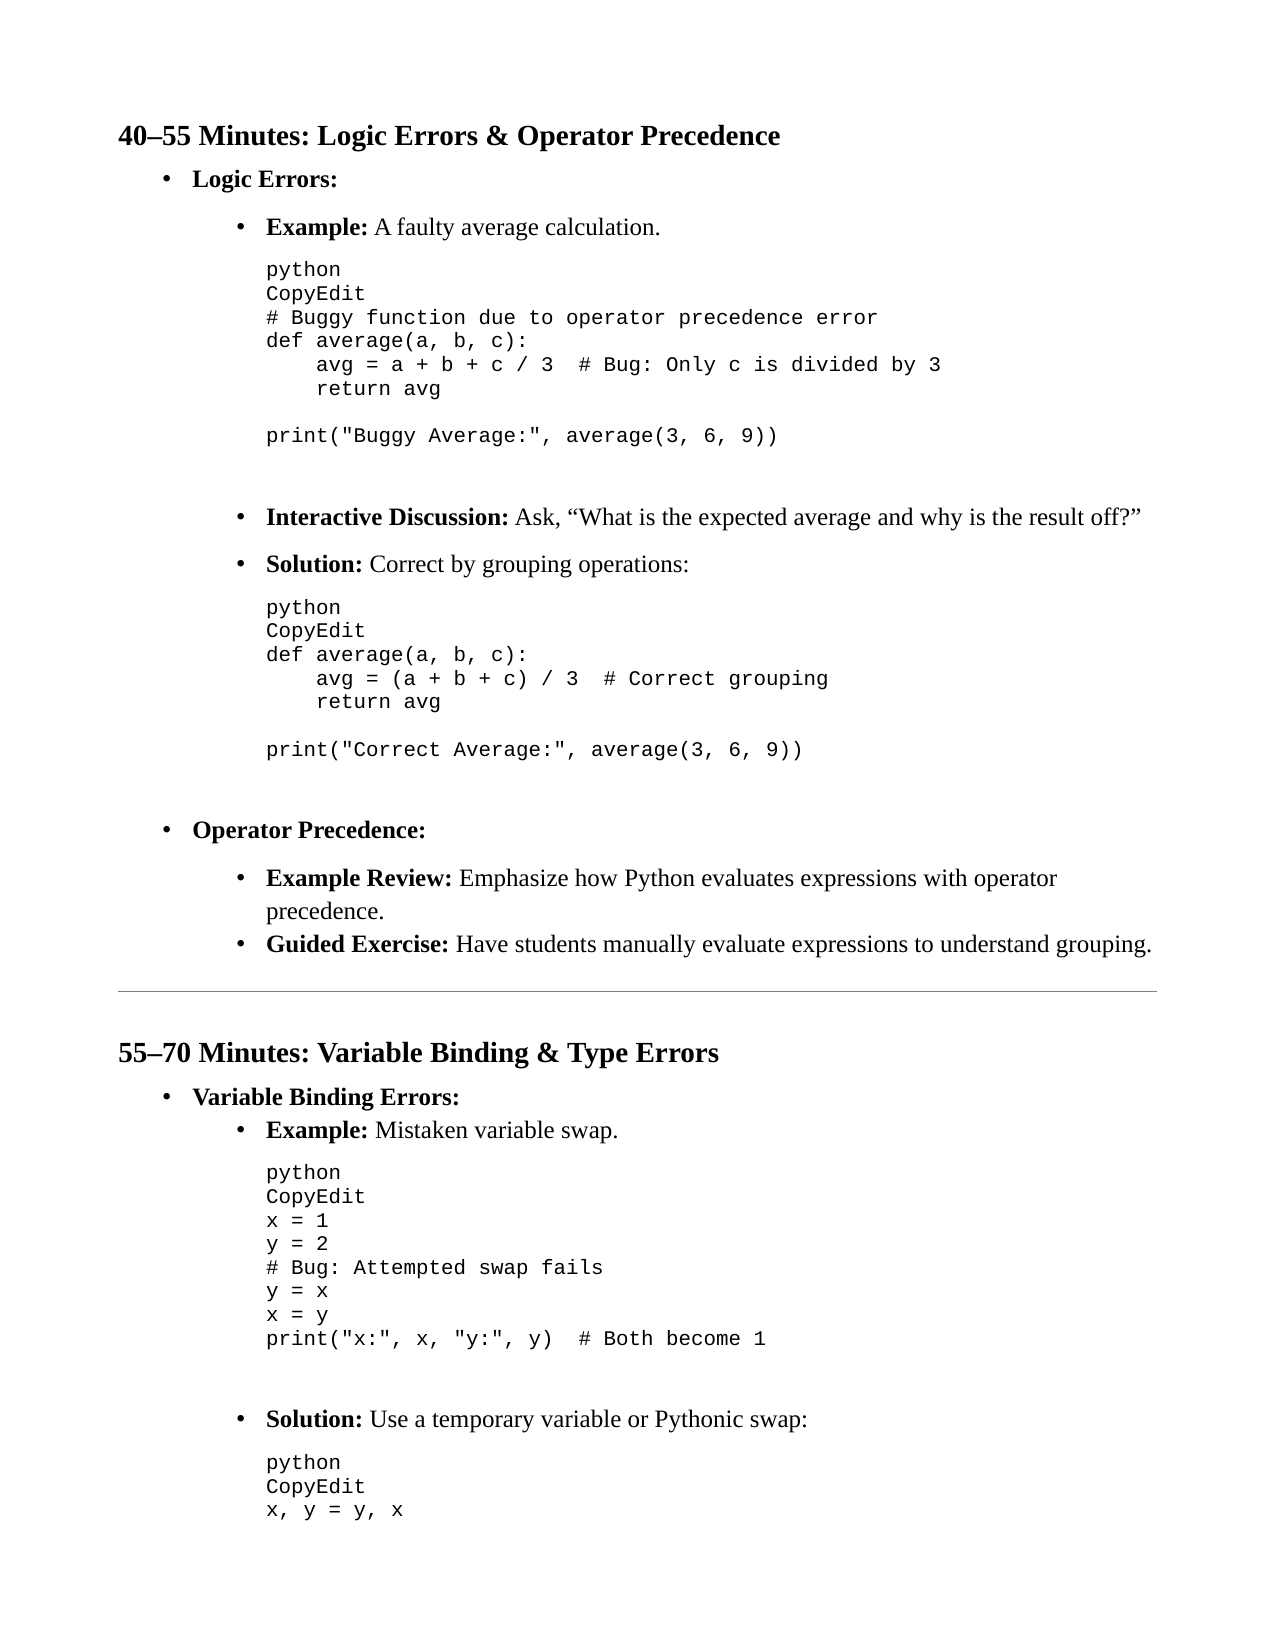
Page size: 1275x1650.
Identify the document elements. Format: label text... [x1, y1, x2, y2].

list Solution: Correct by grouping operations: [236, 549, 1157, 578]
list python [236, 1452, 1157, 1476]
list print("x:", x, "y:", y) # Both become 1 [236, 1328, 1157, 1351]
list Example Review: Emphasize how Python evaluates expressions with operator precedence. [236, 863, 1157, 925]
list CopyEdit [236, 621, 1157, 644]
list # Buggy function due to operator precedence error [236, 307, 1157, 330]
subtitle 40–55 Minutes: Logic Errors & Operator Precedence [118, 118, 1157, 152]
list Example: Mistaken variable swap. [236, 1115, 1157, 1143]
list print("Correct Average:", average(3, 6, 9)) [236, 739, 1157, 762]
list CopyEdit [236, 283, 1157, 307]
list x = y [236, 1304, 1157, 1328]
list python [236, 597, 1157, 621]
list print("Buggy Average:", average(3, 6, 9)) [236, 425, 1157, 448]
list avg = a + b + c / 3 # Bug: Only c is divided by 3 [236, 354, 1157, 378]
list CopyEdit [236, 1186, 1157, 1209]
list Logic Errors: [162, 164, 1157, 193]
list Operator Precedence: [162, 816, 1157, 844]
list avg = (a + b + c) / 3 # Correct grouping [236, 668, 1157, 691]
list Example: A faulty average calculation. [236, 212, 1157, 241]
list def average(a, b, c): [236, 644, 1157, 668]
list # Bug: Attempted swap fails [236, 1257, 1157, 1281]
subtitle 55–70 Minutes: Variable Binding & Type Errors [118, 1036, 1157, 1069]
list x = 1 [236, 1209, 1157, 1233]
list CopyEdit [236, 1476, 1157, 1499]
list Interactive Discussion: Ask, “What is the expected average and why is the result off?” [236, 502, 1157, 530]
list y = x [236, 1281, 1157, 1304]
list Solution: Use a temporary variable or Pythonic swap: [236, 1404, 1157, 1433]
list return avg [236, 691, 1157, 715]
list x, y = y, x [236, 1499, 1157, 1523]
list python [236, 1162, 1157, 1186]
list def average(a, b, c): [236, 330, 1157, 354]
list Guided Exercise: Have students manually evaluate expressions to understand grouping. [236, 929, 1157, 958]
list python [236, 259, 1157, 283]
list Variable Binding Errors: [162, 1082, 1157, 1110]
list y = 2 [236, 1233, 1157, 1257]
list return avg [236, 378, 1157, 401]
